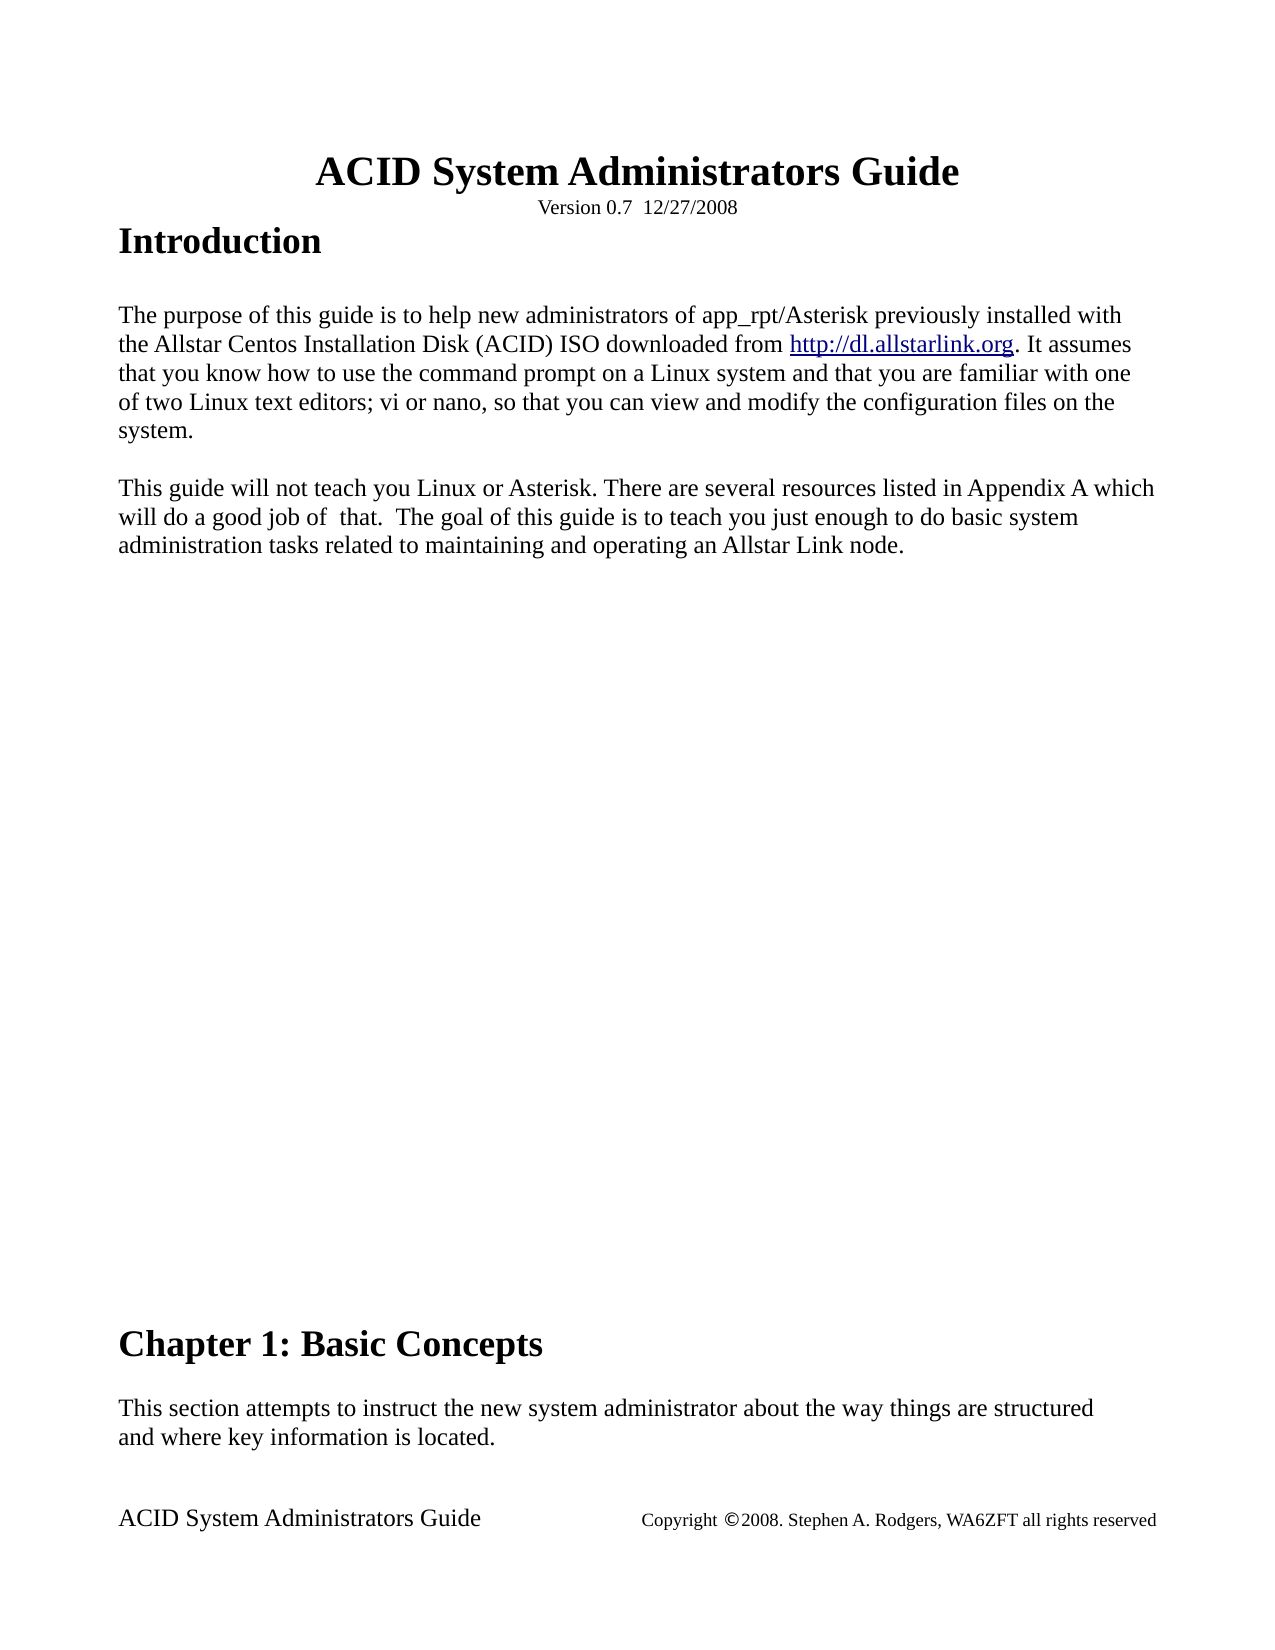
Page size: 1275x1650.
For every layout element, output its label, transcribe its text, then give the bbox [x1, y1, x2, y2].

text This section attempts to instruct the new system administrator about the way things are structured [118, 1393, 1157, 1422]
text Chapter 1: Basic Concepts [118, 1321, 1157, 1364]
text Version 0.7 12/27/2008 [118, 195, 1157, 219]
text and where key information is located. [118, 1422, 1157, 1450]
text Introduction [118, 219, 1157, 262]
text ACID System Administrators Guide [118, 147, 1157, 195]
text The purpose of this guide is to help new administrators of app_rpt/Asterisk previously installed with the Allstar Centos Installation Disk (ACID) ISO downloaded from http://dl.allstarlink.org. It assumes that you know how to use the command prompt on a Linux system and that you are familiar with one of two Linux text editors; vi or nano, so that you can view and modify the configuration files on the system. [118, 300, 1157, 444]
text This guide will not teach you Linux or Asterisk. There are several resources listed in Appendix A which will do a good job of that. The goal of this guide is to teach you just enough to do basic system administration tasks related to maintaining and operating an Allstar Link node. [118, 473, 1157, 559]
